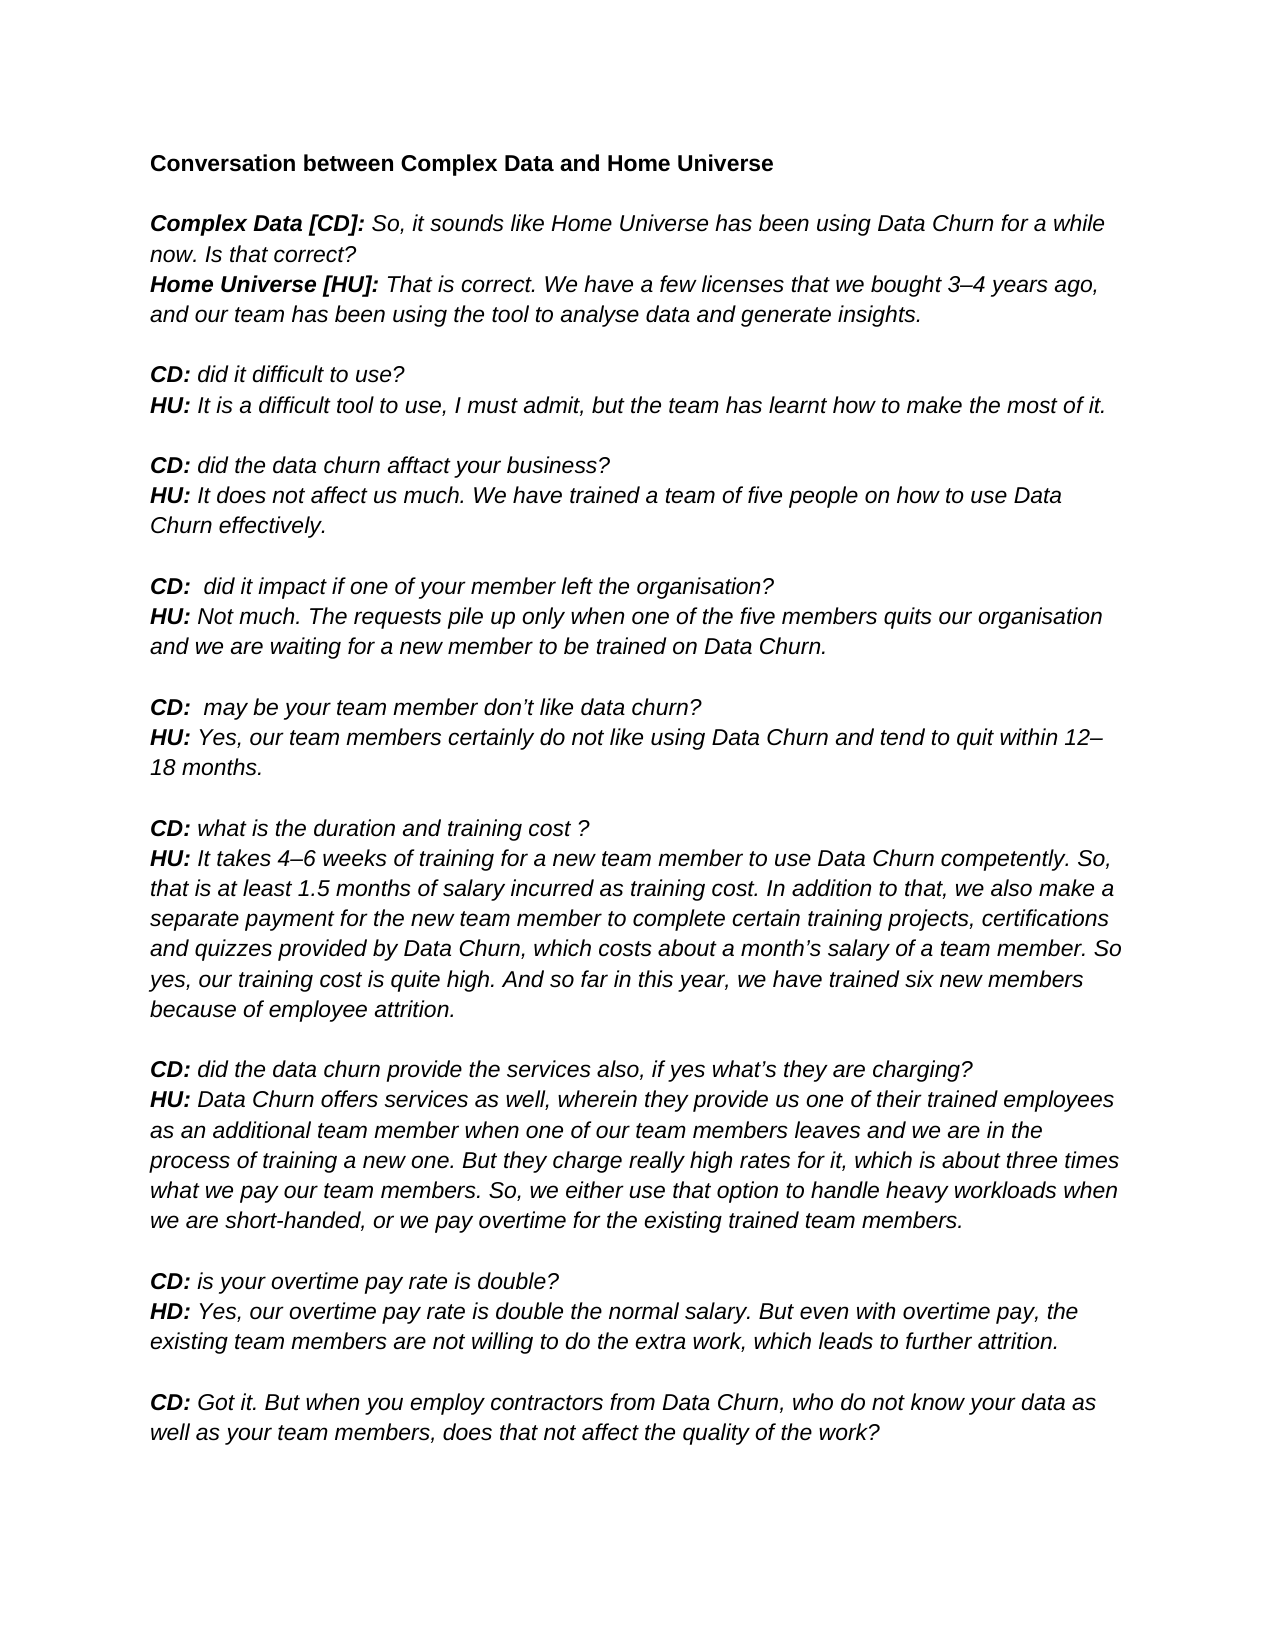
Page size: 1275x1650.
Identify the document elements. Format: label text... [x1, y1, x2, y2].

text CD: did the data churn provide the services also, if yes what’s they are charging? [150, 1056, 1125, 1083]
text CD: did the data churn afftact your business? [150, 452, 1125, 478]
text HU: It takes 4–6 weeks of training for a new team member to use Data Churn competently. So, that is at least 1.5 months of salary incurred as training cost. In addition to that, we also make a separate payment for the new team member to complete certain training projects, certifications and quizzes provided by Data Churn, which costs about a month’s salary of a team member. So yes, our training cost is quite high. And so far in this year, we have trained six new members because of employee attrition. [150, 845, 1125, 1022]
text CD: did it impact if one of your member left the organisation? [150, 573, 1125, 599]
text HU: Yes, our team members certainly do not like using Data Churn and tend to quit within 12–18 months. [150, 724, 1125, 781]
text CD: did it difficult to use? [150, 361, 1125, 388]
text Complex Data [CD]: So, it sounds like Home Universe has been using Data Churn for a while now. Is that correct? [150, 210, 1125, 267]
text CD: what is the duration and training cost ? [150, 814, 1125, 841]
text CD: may be your team member don’t like data churn? [150, 694, 1125, 720]
text HU: It does not affect us much. We have trained a team of five people on how to use Data Churn effectively. [150, 482, 1125, 539]
text CD: Got it. But when you employ contractors from Data Churn, who do not know your data as well as your team members, does that not affect the quality of the work? [150, 1388, 1125, 1445]
text HU: It is a difficult tool to use, I must admit, but the team has learnt how to make the most of it. [150, 392, 1125, 418]
text Conversation between Complex Data and Home Universe [150, 150, 1125, 176]
text HD: Yes, our overtime pay rate is double the normal salary. But even with overtime pay, the existing team members are not willing to do the extra work, which leads to further attrition. [150, 1298, 1125, 1354]
text Home Universe [HU]: That is correct. We have a few licenses that we bought 3–4 years ago, and our team has been using the tool to analyse data and generate insights. [150, 271, 1125, 327]
text HU: Data Churn offers services as well, wherein they provide us one of their trained employees as an additional team member when one of our team members leaves and we are in the process of training a new one. But they charge really high rates for it, which is about three times what we pay our team members. So, we either use that option to handle heavy workloads when we are short-handed, or we pay overtime for the existing trained team members. [150, 1086, 1125, 1234]
text CD: is your overtime pay rate is double? [150, 1268, 1125, 1294]
text HU: Not much. The requests pile up only when one of the five members quits our organisation and we are waiting for a new member to be trained on Data Churn. [150, 603, 1125, 660]
